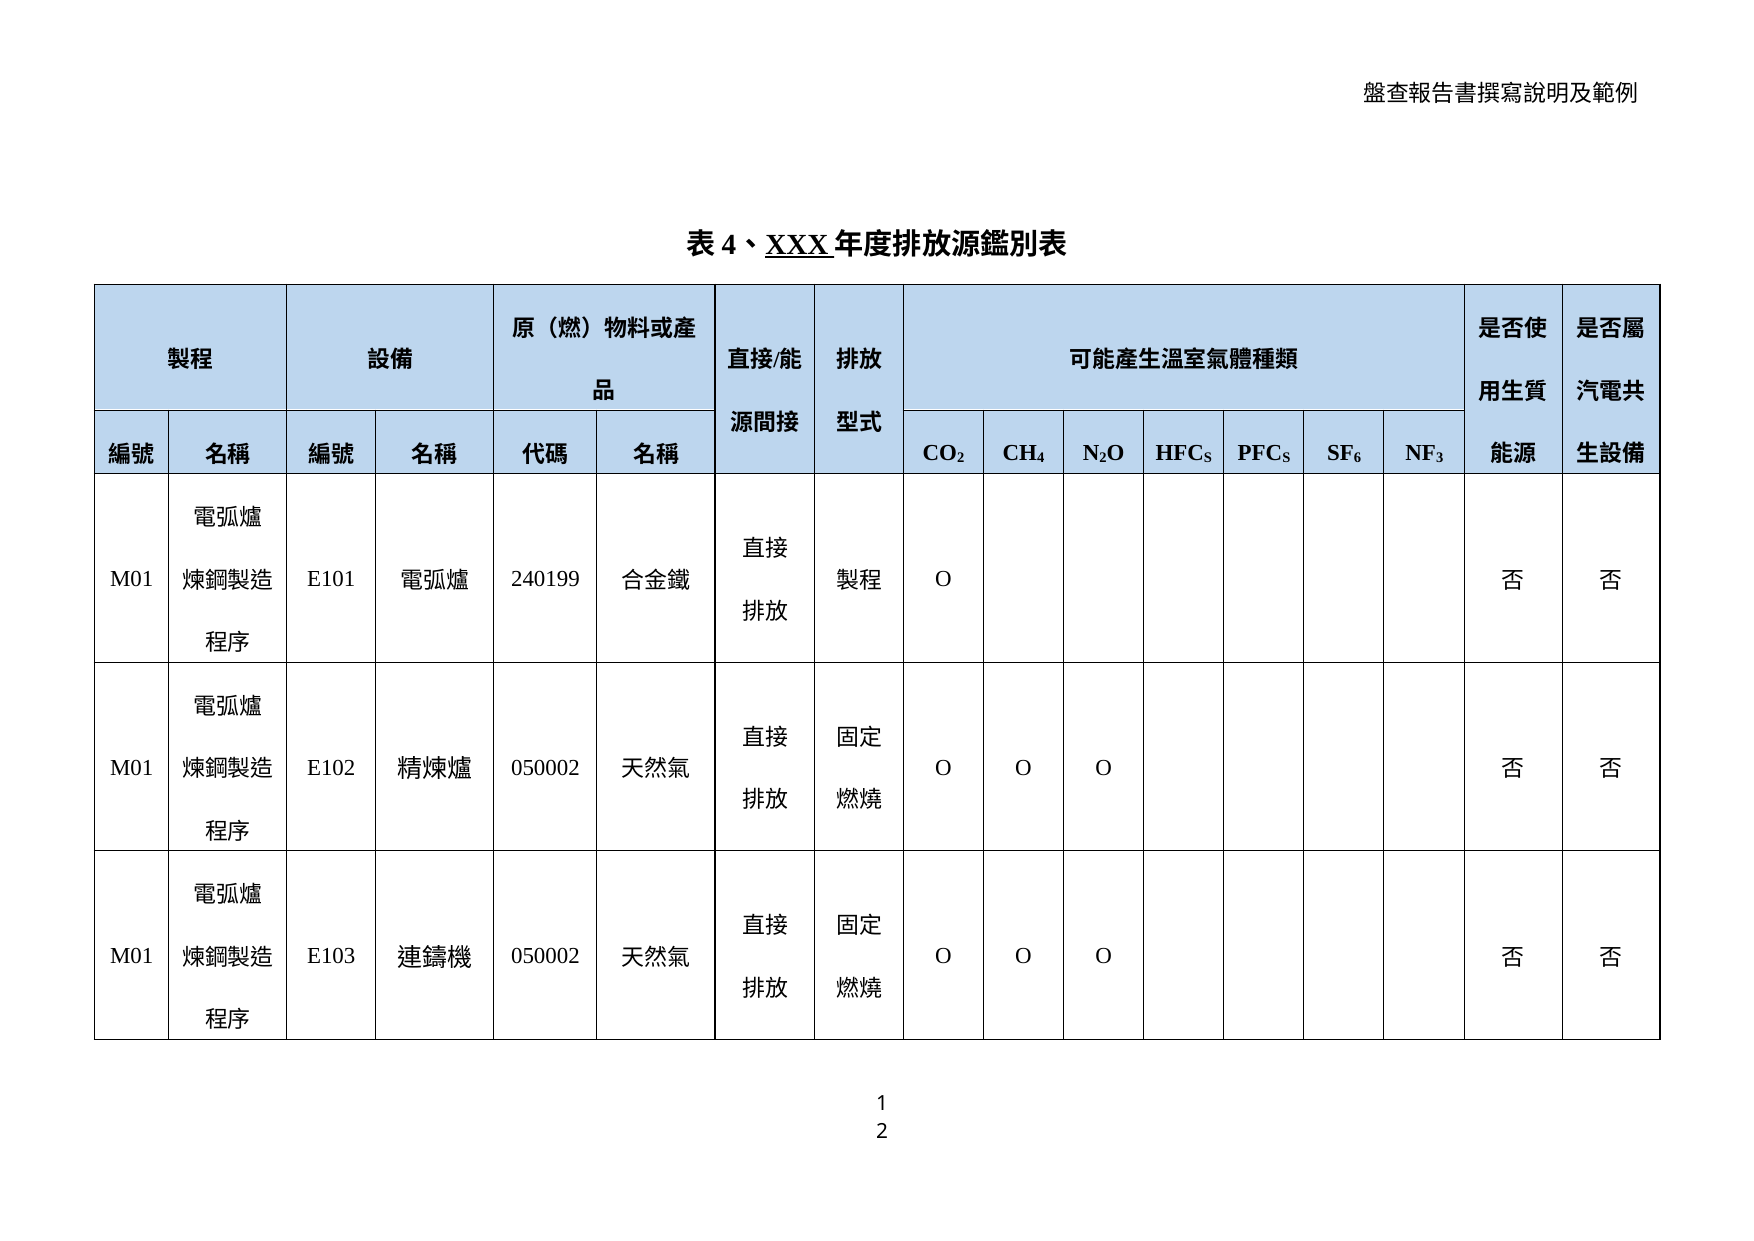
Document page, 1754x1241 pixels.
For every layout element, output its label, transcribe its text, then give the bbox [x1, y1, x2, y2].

table_cell 否 [1563, 851, 1659, 1039]
table_cell 電弧爐 [376, 474, 493, 662]
table_cell [1384, 663, 1464, 850]
table_header 可能產生溫室氣體種類 [904, 285, 1464, 409]
table_cell 否 [1465, 474, 1562, 662]
table_cell 直接 排放 [716, 474, 814, 662]
table_cell 連鑄機 [376, 851, 493, 1039]
table_cell O [904, 474, 983, 662]
table_cell [1384, 474, 1464, 662]
table_cell O [904, 663, 983, 850]
table_cell M01 [95, 851, 168, 1039]
table_cell 固定燃燒 [815, 851, 903, 1039]
table_cell [1304, 851, 1383, 1039]
table_cell [1144, 474, 1223, 662]
table_cell 名稱 [376, 411, 493, 473]
table_cell 編號 [287, 411, 375, 473]
table_cell 直接 排放 [716, 851, 814, 1039]
table_cell 精煉爐 [376, 663, 493, 850]
table_header 製程 [95, 285, 286, 409]
table_header 是否屬汽電共生設備 [1563, 285, 1659, 473]
table_header 是否使用生質能源 [1465, 285, 1562, 473]
table_cell E103 [287, 851, 375, 1039]
table_cell N2O [1064, 411, 1143, 473]
table_cell [1304, 474, 1383, 662]
table_cell 代碼 [494, 411, 596, 473]
table_cell 否 [1465, 851, 1562, 1039]
table_cell NF3 [1384, 411, 1464, 473]
table_cell [1224, 851, 1303, 1039]
table_cell 050002 [494, 851, 596, 1039]
table_cell M01 [95, 663, 168, 850]
table_cell 名稱 [169, 411, 286, 473]
table_cell [1224, 474, 1303, 662]
table_cell [1064, 474, 1143, 662]
table_cell 否 [1563, 474, 1659, 662]
text 表4、XXX年度排放源鑑別表 [150, 200, 1604, 262]
table_cell 050002 [494, 663, 596, 850]
table_cell HFCS [1144, 411, 1223, 473]
table_header 設備 [287, 285, 493, 409]
table_cell 否 [1465, 663, 1562, 850]
table_cell CH4 [984, 411, 1063, 473]
table_cell PFCS [1224, 411, 1303, 473]
table_cell 編號 [95, 411, 168, 473]
table_cell O [904, 851, 983, 1039]
table_cell 電弧爐 煉鋼製造程序 [169, 663, 286, 850]
table_cell O [1064, 663, 1143, 850]
table_cell 電弧爐 煉鋼製造程序 [169, 851, 286, 1039]
table_cell O [984, 663, 1063, 850]
table_cell 製程 [815, 474, 903, 662]
table_header 原（燃）物料或產品 [494, 285, 714, 409]
table_cell CO2 [904, 411, 983, 473]
table_cell O [984, 851, 1063, 1039]
table_cell SF6 [1304, 411, 1383, 473]
table_cell [1144, 851, 1223, 1039]
table_cell 合金鐵 [597, 474, 714, 662]
table_cell E101 [287, 474, 375, 662]
table_header 排放型式 [815, 285, 903, 473]
table_cell 240199 [494, 474, 596, 662]
table_cell [1384, 851, 1464, 1039]
table_cell O [1064, 851, 1143, 1039]
table_cell E102 [287, 663, 375, 850]
table_cell [1144, 663, 1223, 850]
table_cell [1304, 663, 1383, 850]
table_cell [984, 474, 1063, 662]
table_cell 天然氣 [597, 851, 714, 1039]
table_cell [1224, 663, 1303, 850]
table_header 直接/能源間接 [716, 285, 814, 473]
table_cell 否 [1563, 663, 1659, 850]
table_cell 電弧爐 煉鋼製造程序 [169, 474, 286, 662]
table_cell M01 [95, 474, 168, 662]
table_cell 名稱 [597, 411, 714, 473]
table_cell 固定燃燒 [815, 663, 903, 850]
table_cell 天然氣 [597, 663, 714, 850]
table_cell 直接 排放 [716, 663, 814, 850]
